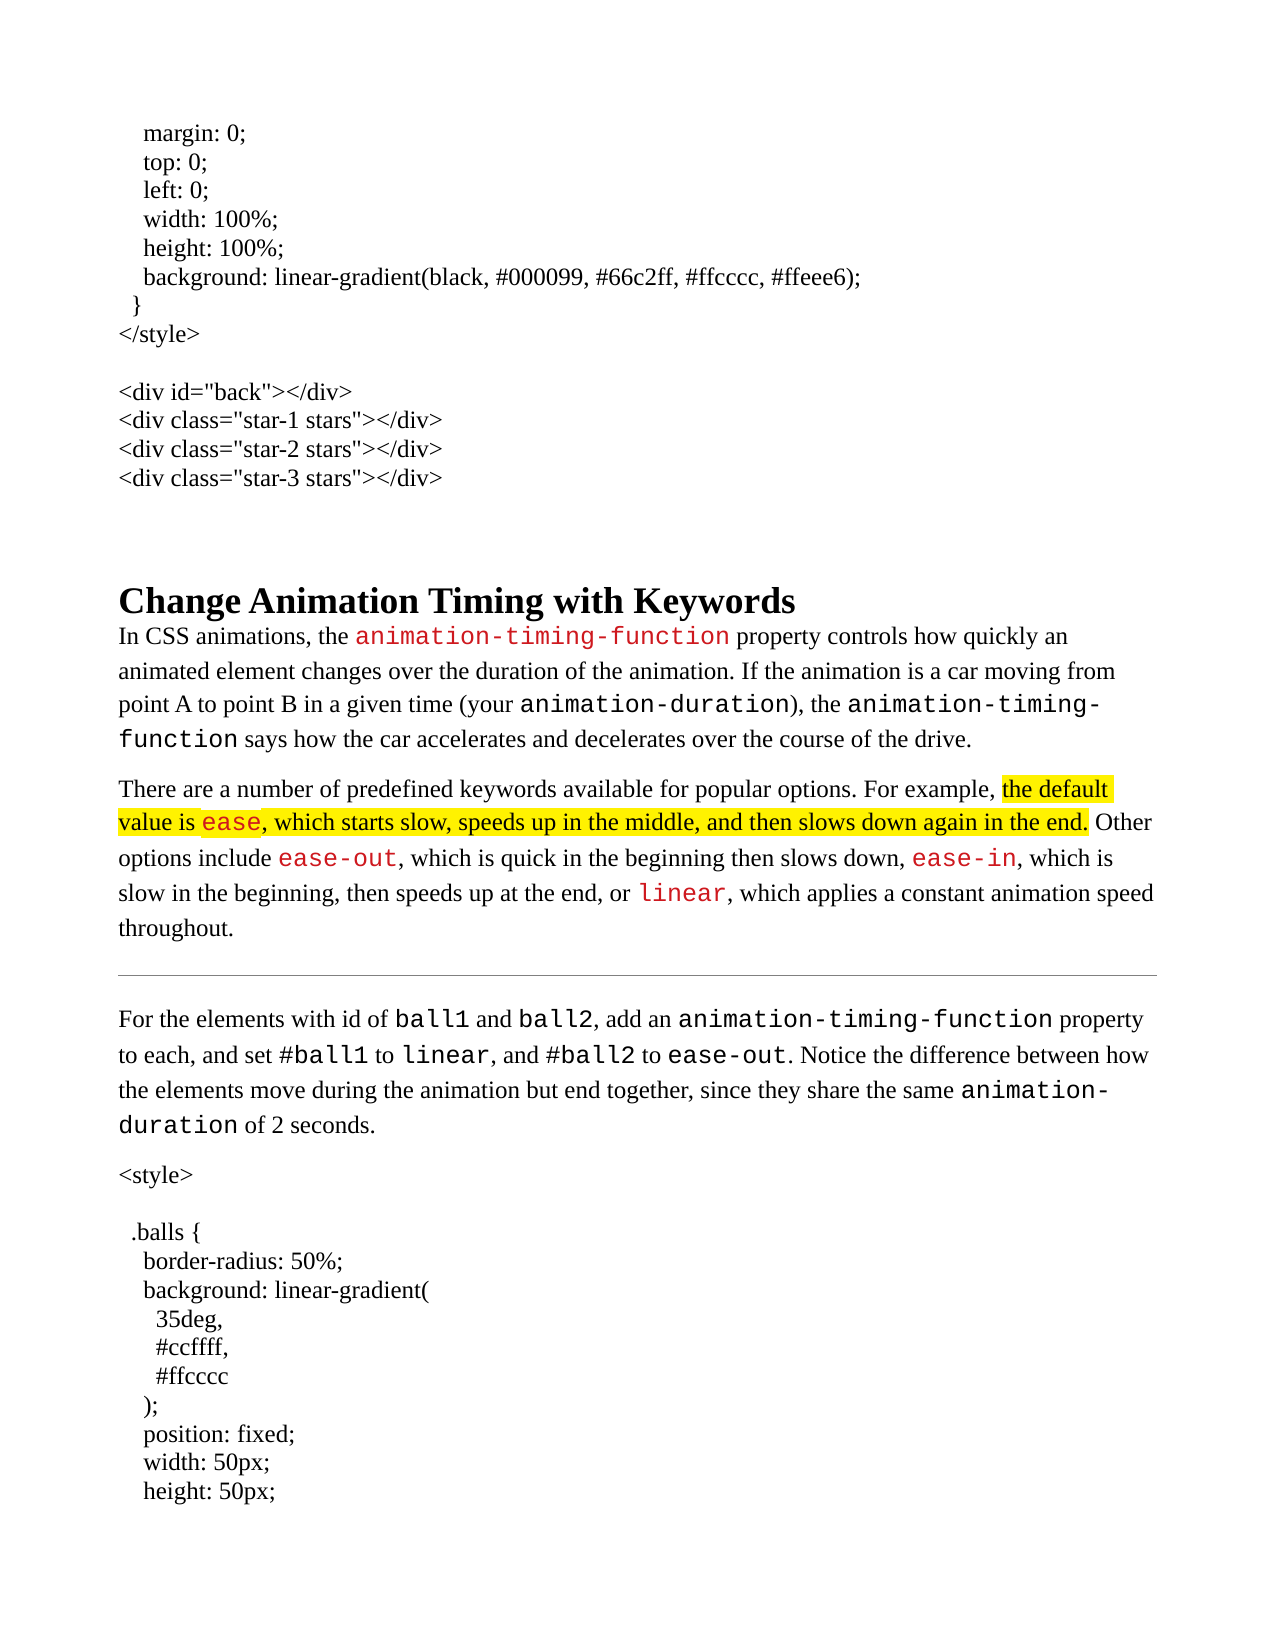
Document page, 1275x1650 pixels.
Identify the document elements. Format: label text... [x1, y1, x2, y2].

text 35deg, [118, 1304, 1157, 1332]
text ); [118, 1390, 1157, 1419]
text height: 100%; [118, 233, 1157, 262]
text <style> [118, 1160, 1157, 1189]
text <div class="star-3 stars"></div> [118, 463, 1157, 492]
text } [118, 291, 1157, 319]
subtitle Change Animation Timing with Keywords [118, 578, 1157, 621]
text </style> [118, 319, 1157, 348]
text height: 50px; [118, 1476, 1157, 1505]
text #ffcccc [118, 1361, 1157, 1390]
text width: 100%; [118, 204, 1157, 233]
text There are a number of predefined keywords available for popular options. For example, the default value is ease, which starts slow, speeds up in the middle, and then slows down again in the end. Other options include ease-out, which is quick in the beginning then slows down, ease-in, which is slow in the beginning, then speeds up at the end, or linear, which applies a constant animation speed throughout. [118, 774, 1157, 942]
text top: 0; [118, 147, 1157, 176]
text background: linear-gradient(black, #000099, #66c2ff, #ffcccc, #ffeee6); [118, 262, 1157, 291]
text border-radius: 50%; [118, 1246, 1157, 1275]
text <div class="star-1 stars"></div> [118, 406, 1157, 434]
text .balls { [118, 1217, 1157, 1246]
text width: 50px; [118, 1447, 1157, 1476]
text margin: 0; [118, 118, 1157, 147]
text For the elements with id of ball1 and ball2, add an animation-timing-function property to each, and set #ball1 to linear, and #ball2 to ease-out. Notice the difference between how the elements move during the animation but end together, since they share the same animation-duration of 2 seconds. [118, 1004, 1157, 1141]
text #ccffff, [118, 1332, 1157, 1361]
text left: 0; [118, 176, 1157, 204]
text position: fixed; [118, 1419, 1157, 1447]
text In CSS animations, the animation-timing-function property controls how quickly an animated element changes over the duration of the animation. If the animation is a car moving from point A to point B in a given time (your animation-duration), the animation-timing-function says how the car accelerates and decelerates over the course of the drive. [118, 621, 1157, 755]
text <div class="star-2 stars"></div> [118, 434, 1157, 463]
text <div id="back"></div> [118, 377, 1157, 406]
text background: linear-gradient( [118, 1275, 1157, 1304]
